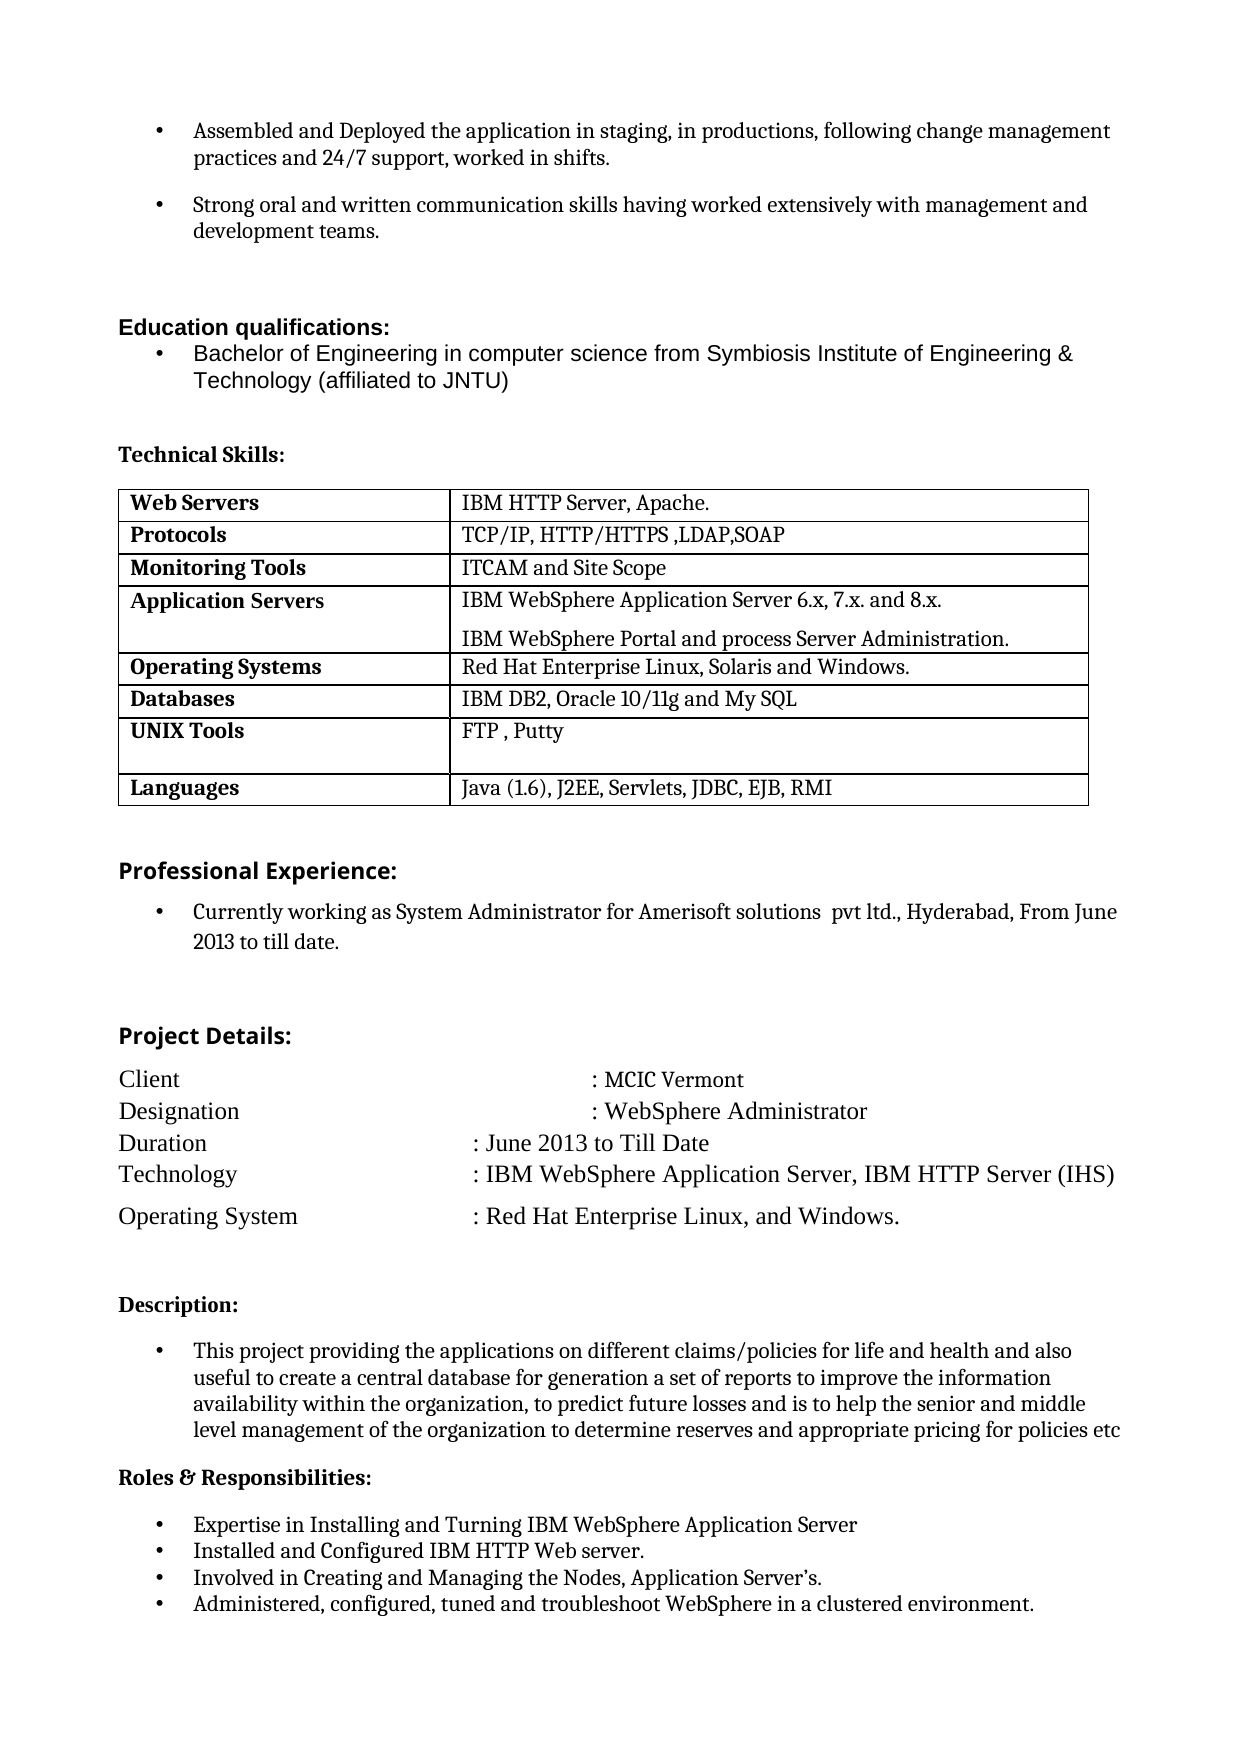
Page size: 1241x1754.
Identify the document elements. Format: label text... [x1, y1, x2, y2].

table_cell FTP , Putty [451, 719, 1088, 773]
table_cell IBM WebSphere Application Server 6.x, 7.x. and 8.x. IBM WebSphere Portal and process Server Administration. [451, 587, 1088, 652]
list Bachelor of Engineering in computer science from Symbiosis Institute of Engineering & Technology (affiliated to JNTU) [156, 340, 1122, 393]
table_cell Red Hat Enterprise Linux, Solaris and Windows. [451, 654, 1088, 684]
table_cell Languages [119, 775, 449, 805]
table_cell Protocols [119, 522, 449, 553]
table_cell Monitoring Tools [119, 555, 449, 585]
list Assembled and Deployed the application in staging, in productions, following change management practices and 24/7 support, worked in shifts. [156, 118, 1122, 171]
text Professional Experience: [61, 855, 1122, 886]
list Expertise in Installing and Turning IBM WebSphere Application Server [156, 1512, 1122, 1538]
table_header Web Servers [119, 490, 449, 521]
table_header IBM HTTP Server, Apache. [451, 490, 1088, 521]
list Involved in Creating and Managing the Nodes, Application Server’s. [156, 1564, 1122, 1591]
text Client : MCIC Vermont [118, 1064, 1122, 1093]
text Designation : WebSphere Administrator [118, 1096, 1122, 1125]
table_cell TCP/IP, HTTP/HTTPS ,LDAP,SOAP [451, 522, 1088, 553]
list Currently working as System Administrator for Amerisoft solutions pvt ltd., Hyderabad, From June 2013 to till date. [156, 898, 1122, 955]
text Operating System : Red Hat Enterprise Linux, and Windows. [118, 1201, 1122, 1229]
table_cell Application Servers [119, 587, 449, 652]
text Description: [118, 1291, 1122, 1317]
table_cell IBM DB2, Oracle 10/11g and My SQL [451, 686, 1088, 717]
text Education qualifications: [118, 314, 1122, 340]
table_cell Databases [119, 686, 449, 717]
list Installed and Configured IBM HTTP Web server. [156, 1538, 1122, 1564]
text Technical Skills: [118, 442, 1122, 468]
list This project providing the applications on different claims/policies for life and health and also useful to create a central database for generation a set of reports to improve the information availability within the organization, to predict future losses and is to help the senior and middle level management of the organization to determine reserves and appropriate pricing for policies etc [156, 1338, 1122, 1443]
table_cell ITCAM and Site Scope [451, 555, 1088, 585]
text Roles & Responsibilities: [118, 1464, 1122, 1491]
table_cell Operating Systems [119, 654, 449, 684]
text Project Details: [61, 1020, 1122, 1051]
text Duration : June 2013 to Till Date [118, 1128, 1122, 1157]
list Administered, configured, tuned and troubleshoot WebSphere in a clustered environment. [156, 1591, 1122, 1617]
table_cell Java (1.6), J2EE, Servlets, JDBC, EJB, RMI [451, 775, 1088, 805]
list Strong oral and written communication skills having worked extensively with management and development teams. [156, 192, 1122, 244]
table_cell UNIX Tools [119, 719, 449, 773]
text Technology : IBM WebSphere Application Server, IBM HTTP Server (IHS) [118, 1159, 1122, 1188]
